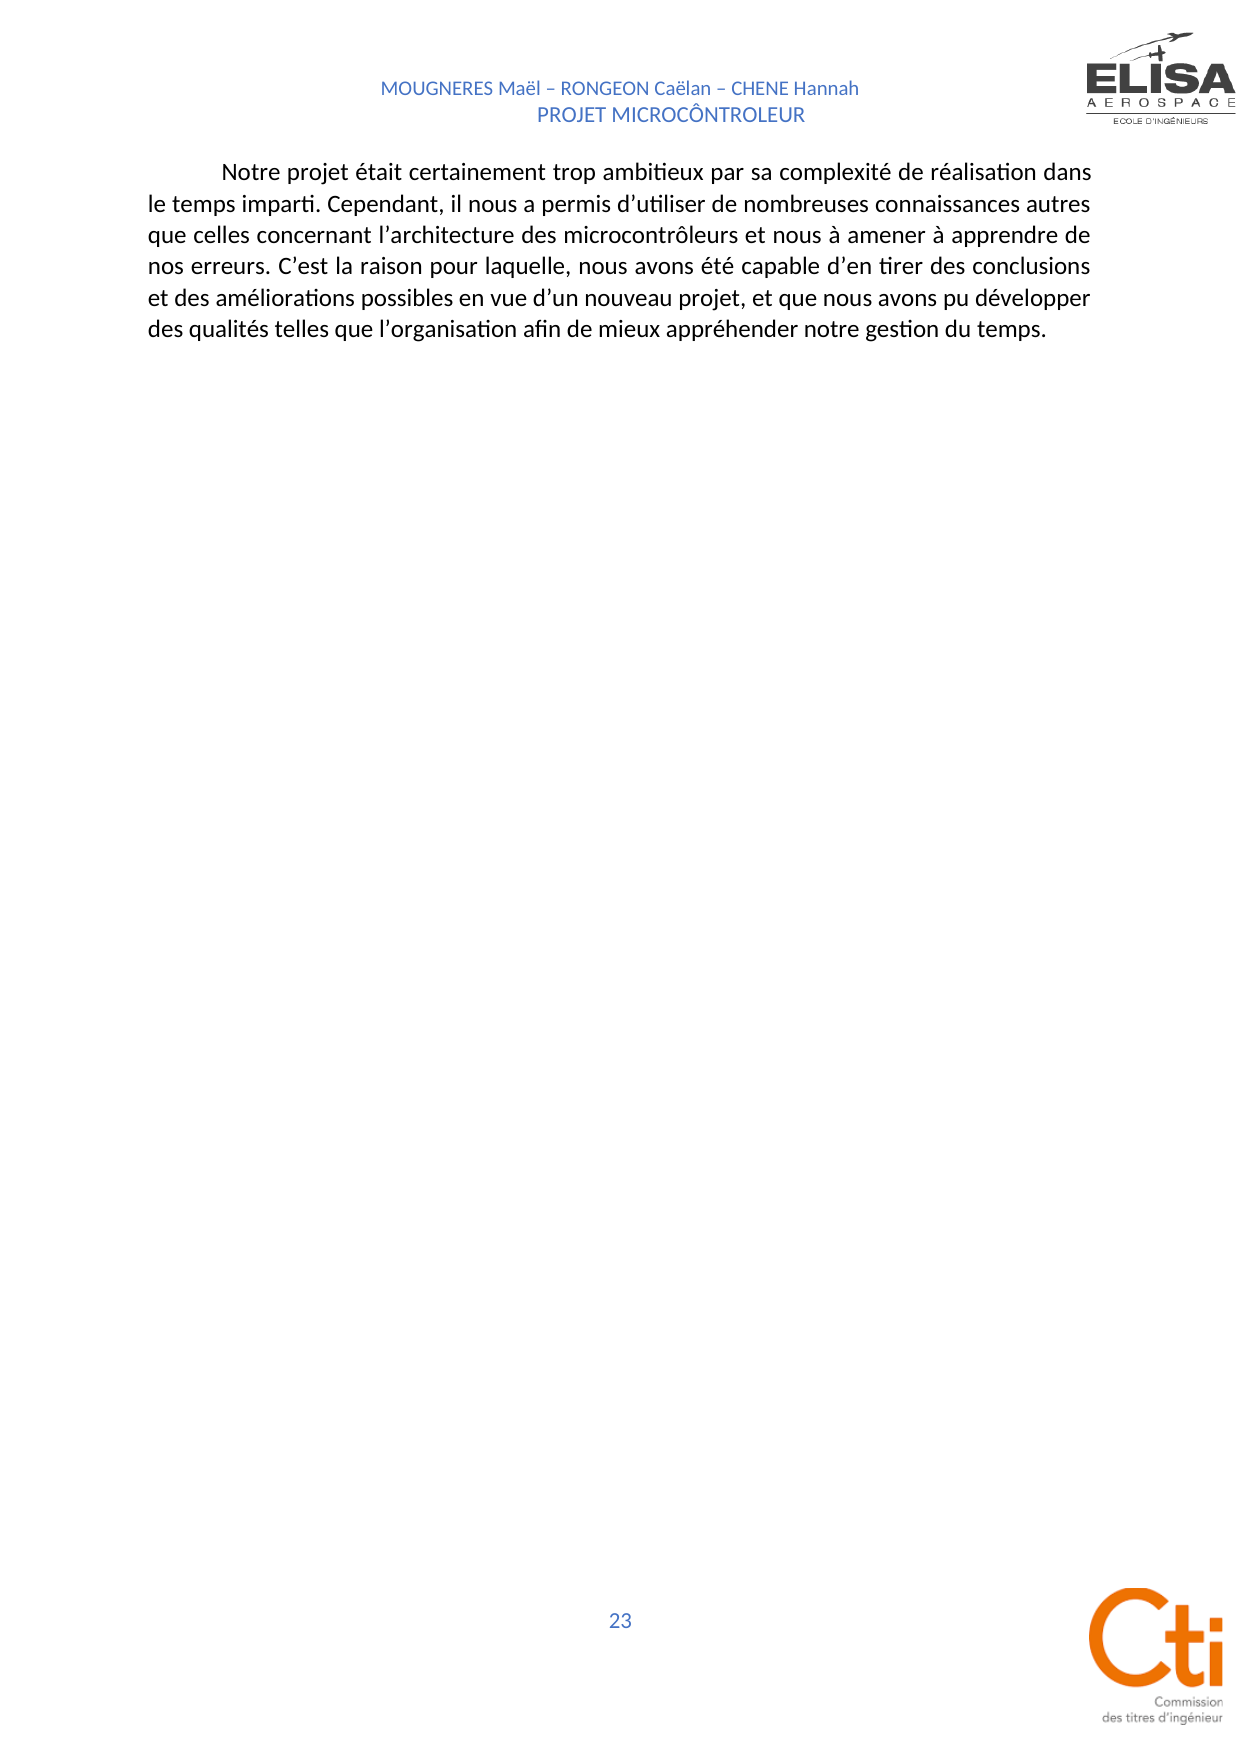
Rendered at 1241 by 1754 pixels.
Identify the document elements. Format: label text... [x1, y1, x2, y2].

text Notre projet était certainement trop ambitieux par sa complexité de réalisation dans le temps imparti. Cependant, il nous a permis d’utiliser de nombreuses connaissances autres que celles concernant l’architecture des microcontrôleurs et nous à amener à apprendre de nos erreurs. C’est la raison pour laquelle, nous avons été capable d’en tirer des conclusions et des améliorations possibles en vue d’un nouveau projet, et que nous avons pu développer des qualités telles que l’organisation afin de mieux appréhender notre gestion du temps. [148, 156, 1093, 344]
